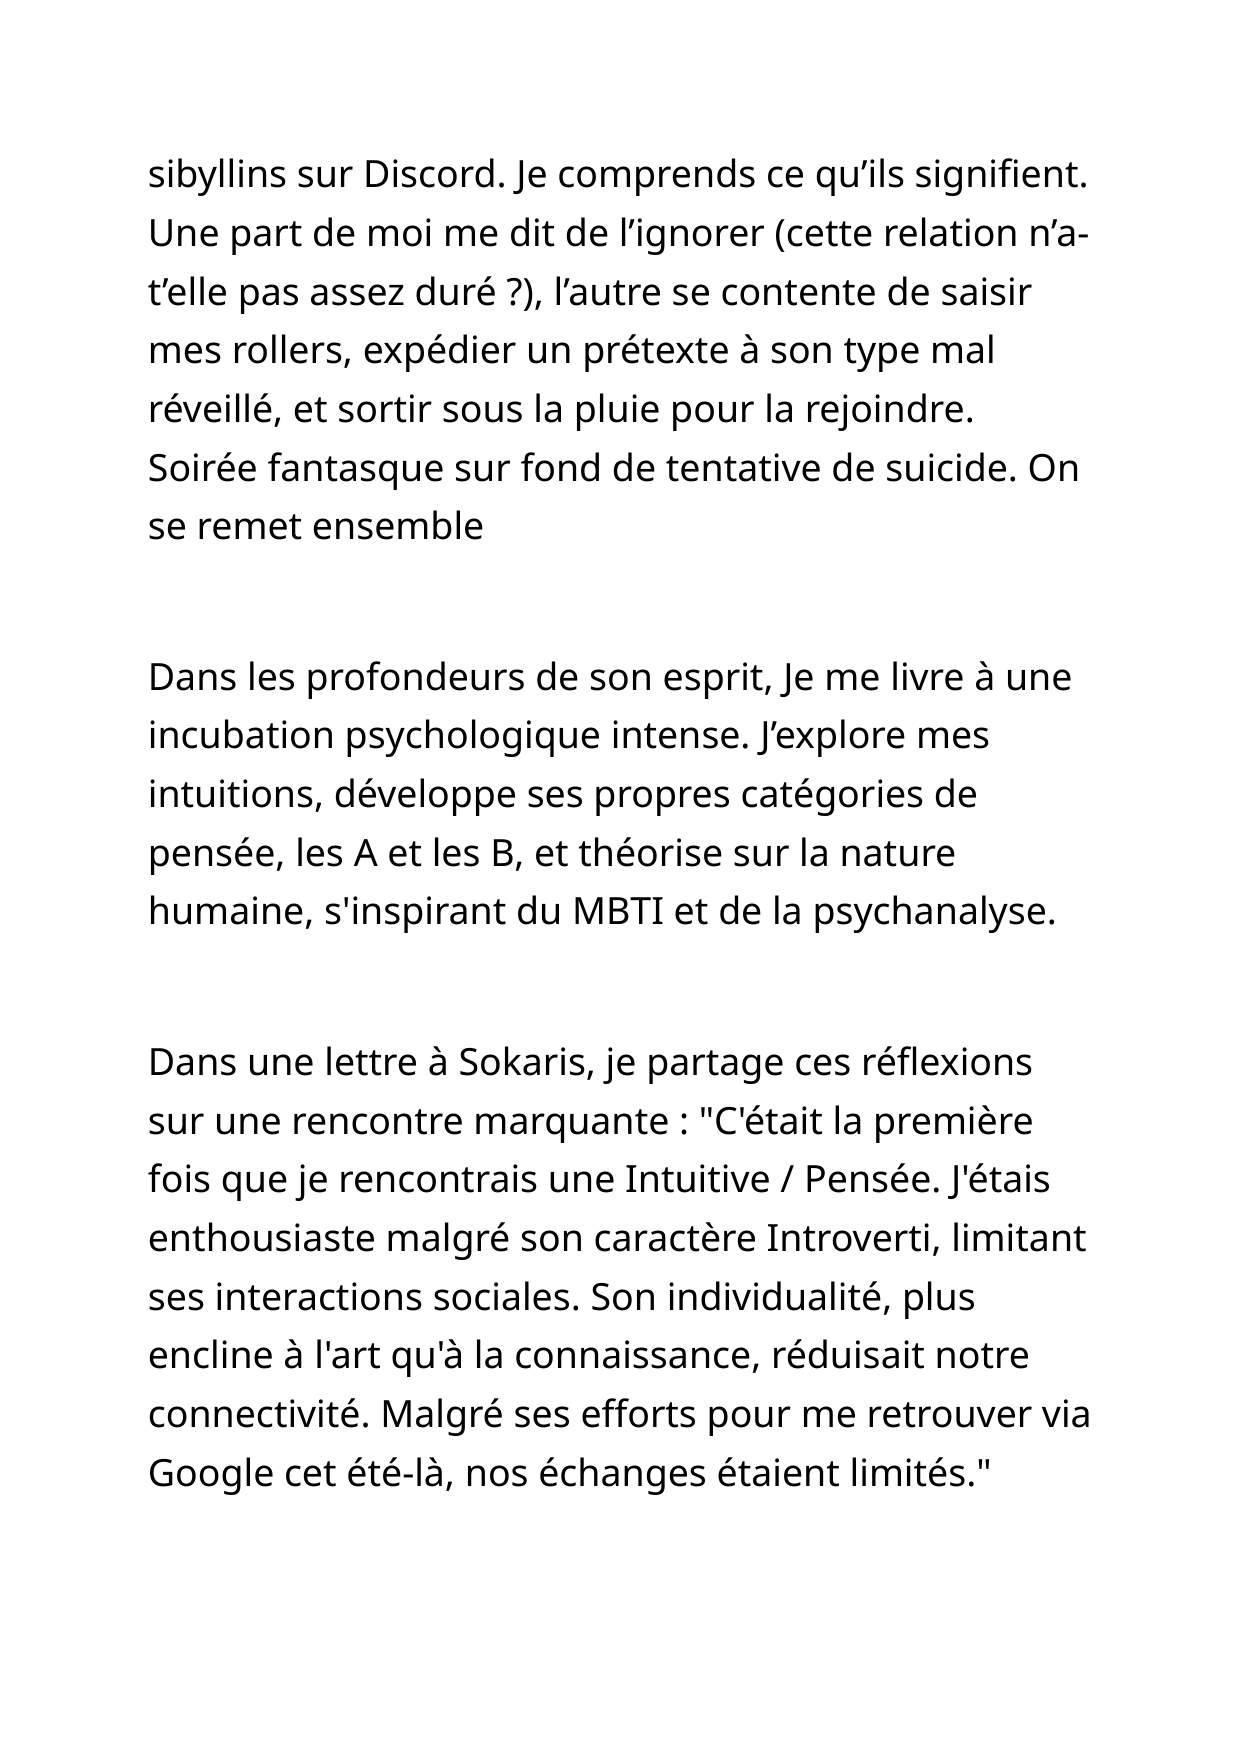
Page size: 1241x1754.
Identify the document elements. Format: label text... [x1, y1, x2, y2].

text sibyllins sur Discord. Je comprends ce qu’ils signifient. Une part de moi me dit de l’ignorer (cette relation n’a-t’elle pas assez duré ?), l’autre se contente de saisir mes rollers, expédier un prétexte à son type mal réveillé, et sortir sous la pluie pour la rejoindre. Soirée fantasque sur fond de tentative de suicide. On se remet ensemble [148, 148, 1093, 551]
text Dans les profondeurs de son esprit, Je me livre à une incubation psychologique intense. J’explore mes intuitions, développe ses propres catégories de pensée, les A et les B, et théorise sur la nature humaine, s'inspirant du MBTI et de la psychanalyse. [148, 650, 1093, 936]
text Dans une lettre à Sokaris, je partage ces réflexions sur une rencontre marquante : "C'était la première fois que je rencontrais une Intuitive / Pensée. J'étais enthousiaste malgré son caractère Introverti, limitant ses interactions sociales. Son individualité, plus encline à l'art qu'à la connaissance, réduisait notre connectivité. Malgré ses efforts pour me retrouver via Google cet été-là, nos échanges étaient limités." [148, 1035, 1093, 1497]
